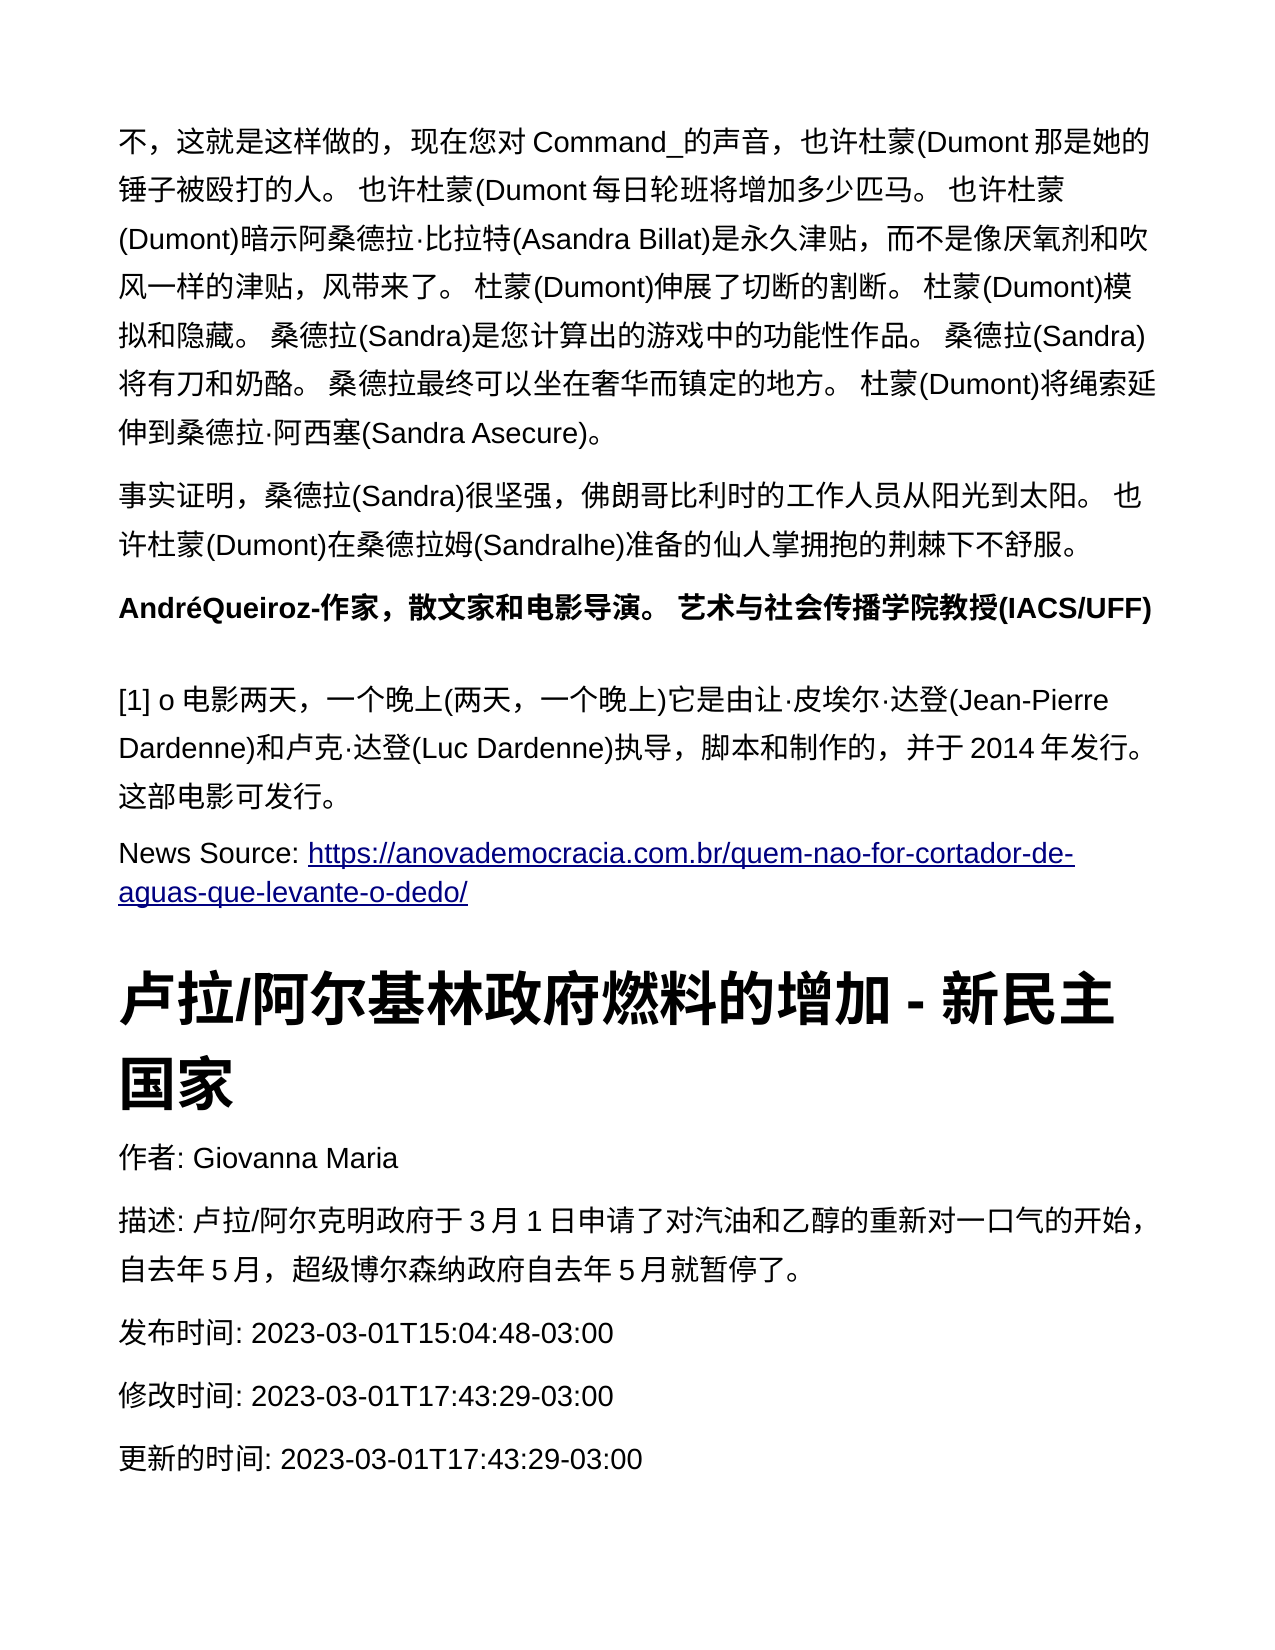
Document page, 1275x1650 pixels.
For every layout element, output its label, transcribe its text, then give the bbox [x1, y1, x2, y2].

text 描述: 卢拉/阿尔克明政府于3月1日申请了对汽油和乙醇的重新对一口气的开始，自去年5月，超级博尔森纳政府自去年5月就暂停了。 [118, 1197, 1157, 1288]
text News Source: https://anovademocracia.com.br/quem-nao-for-cortador-de-aguas-que-levante-o-dedo/ [118, 836, 1157, 908]
text AndréQueiroz-作家，散文家和电影导演。 艺术与社会传播学院教授(IACS/UFF) [118, 584, 1157, 626]
subtitle 卢拉/阿尔基林政府燃料的增加 - 新民主国家 [118, 953, 1157, 1122]
text [1] o电影两天，一个晚上(两天，一个晚上)它是由让·皮埃尔·达登(Jean-Pierre Dardenne)和卢克·达登(Luc Dardenne)执导，脚本和制作的，并于2014年发行。这部电影可发行。 [118, 676, 1157, 815]
text 更新的时间: 2023-03-01T17:43:29-03:00 [118, 1435, 1157, 1478]
text 事实证明，桑德拉(Sandra)很坚强，佛朗哥比利时的工作人员从阳光到太阳。 也许杜蒙(Dumont)在桑德拉姆(Sandralhe)准备的仙人掌拥抱的荆棘下不舒服。 [118, 472, 1157, 563]
text 修改时间: 2023-03-01T17:43:29-03:00 [118, 1372, 1157, 1414]
text 不，这就是这样做的，现在您对Command_的声音，也许杜蒙(Dumont那是她的锤子被殴打的人。 也许杜蒙(Dumont每日轮班将增加多少匹马。 也许杜蒙(Dumont)暗示阿桑德拉·比拉特(Asandra Billat)是永久津贴，而不是像厌氧剂和吹风一样的津贴，风带来了。 杜蒙(Dumont)伸展了切断的割断。 杜蒙(Dumont)模拟和隐藏。 桑德拉(Sandra)是您计算出的游戏中的功能性作品。 桑德拉(Sandra)将有刀和奶酪。 桑德拉最终可以坐在奢华而镇定的地方。 杜蒙(Dumont)将绳索延伸到桑德拉·阿西塞(Sandra Asecure)。 [118, 118, 1157, 452]
text 作者: Giovanna Maria [118, 1134, 1157, 1177]
text 发布时间: 2023-03-01T15:04:48-03:00 [118, 1309, 1157, 1351]
